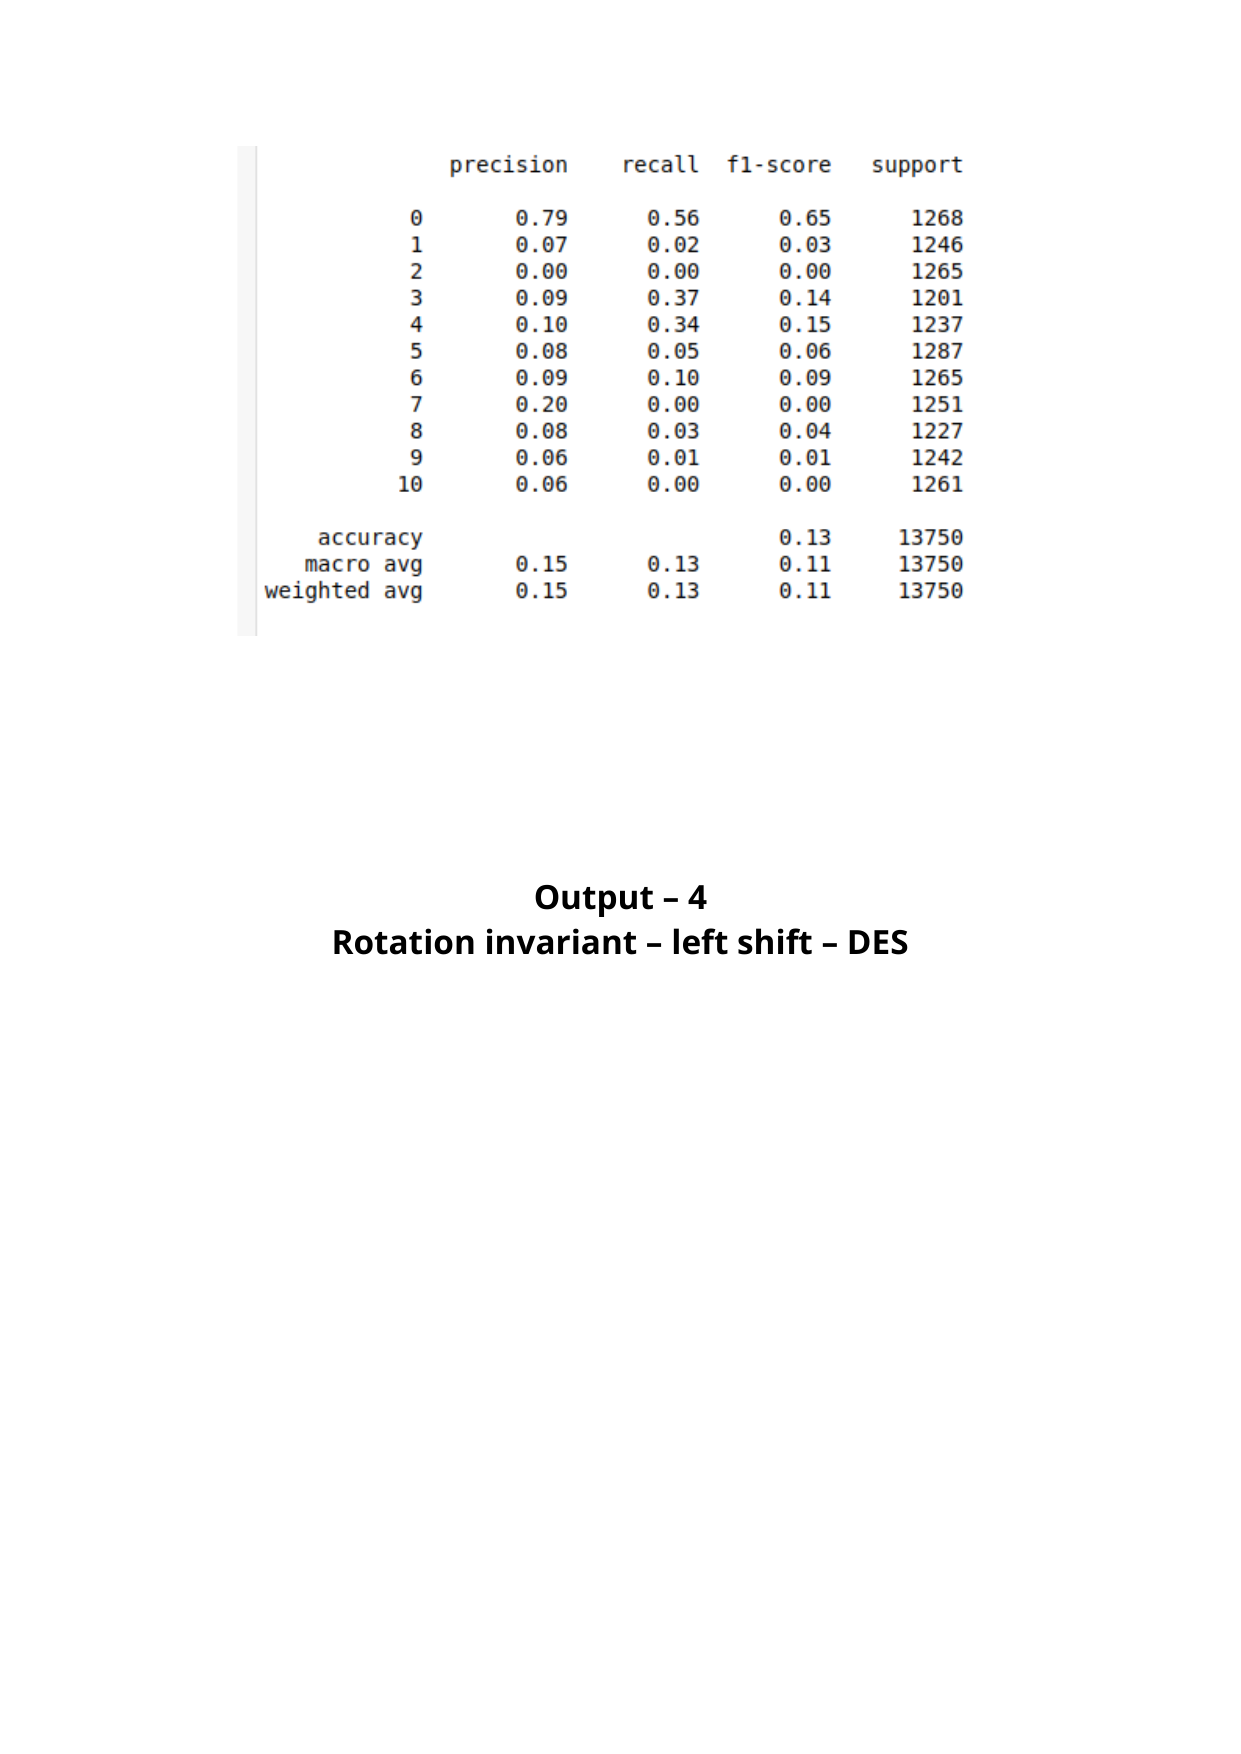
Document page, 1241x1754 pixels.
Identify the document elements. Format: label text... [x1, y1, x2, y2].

text Output – 4 [118, 874, 1122, 919]
picture [237, 146, 1025, 636]
text Rotation invariant – left shift – DES [118, 919, 1122, 964]
